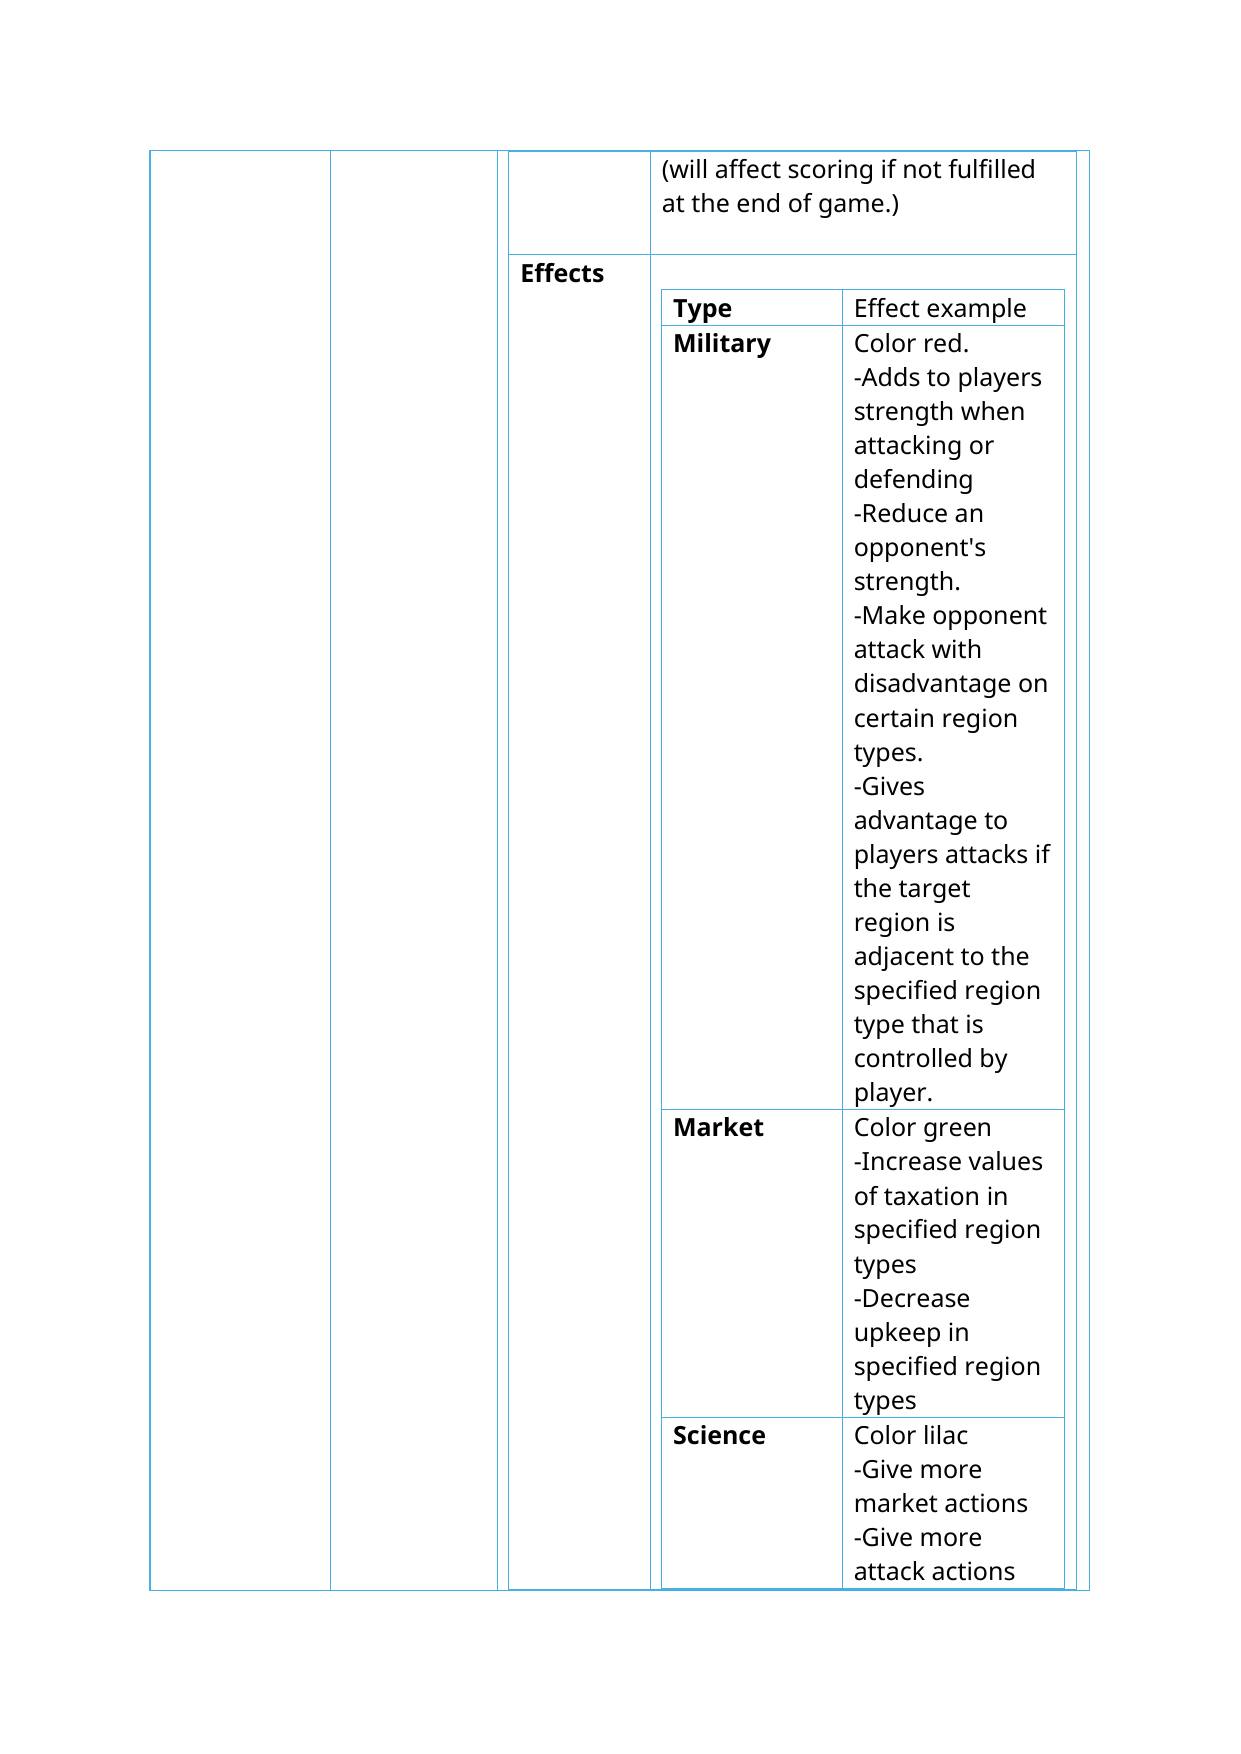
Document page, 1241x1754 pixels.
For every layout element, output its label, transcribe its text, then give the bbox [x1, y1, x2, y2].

table_cell Color red. -Adds to players strength when attacking or defending -Reduce an opponent's strength. -Make opponent attack with disadvantage on certain region types. -Gives advantage to players attacks if the target region is adjacent to the specified region type that is controlled by player. [843, 326, 1064, 1109]
table_cell Color green -Increase values of taxation in specified region types -Decrease upkeep in specified region types [843, 1110, 1064, 1417]
table_cell Market [662, 1110, 842, 1417]
table_cell Color lilac -Give more market actions -Give more attack actions [843, 1418, 1064, 1588]
table_cell [651, 255, 1076, 1589]
table_cell [509, 152, 650, 254]
table_cell [151, 151, 330, 1590]
table_header Type [662, 290, 842, 324]
table_cell Effects [509, 255, 650, 1589]
table_cell [331, 151, 497, 1590]
table_cell Military [662, 326, 842, 1109]
table_cell (will affect scoring if not fulfilled at the end of game.) [651, 152, 1076, 254]
table_header Effect example [843, 290, 1064, 324]
table_cell [1077, 151, 1089, 1590]
table_cell [498, 151, 508, 1590]
table_cell Science [662, 1418, 842, 1588]
